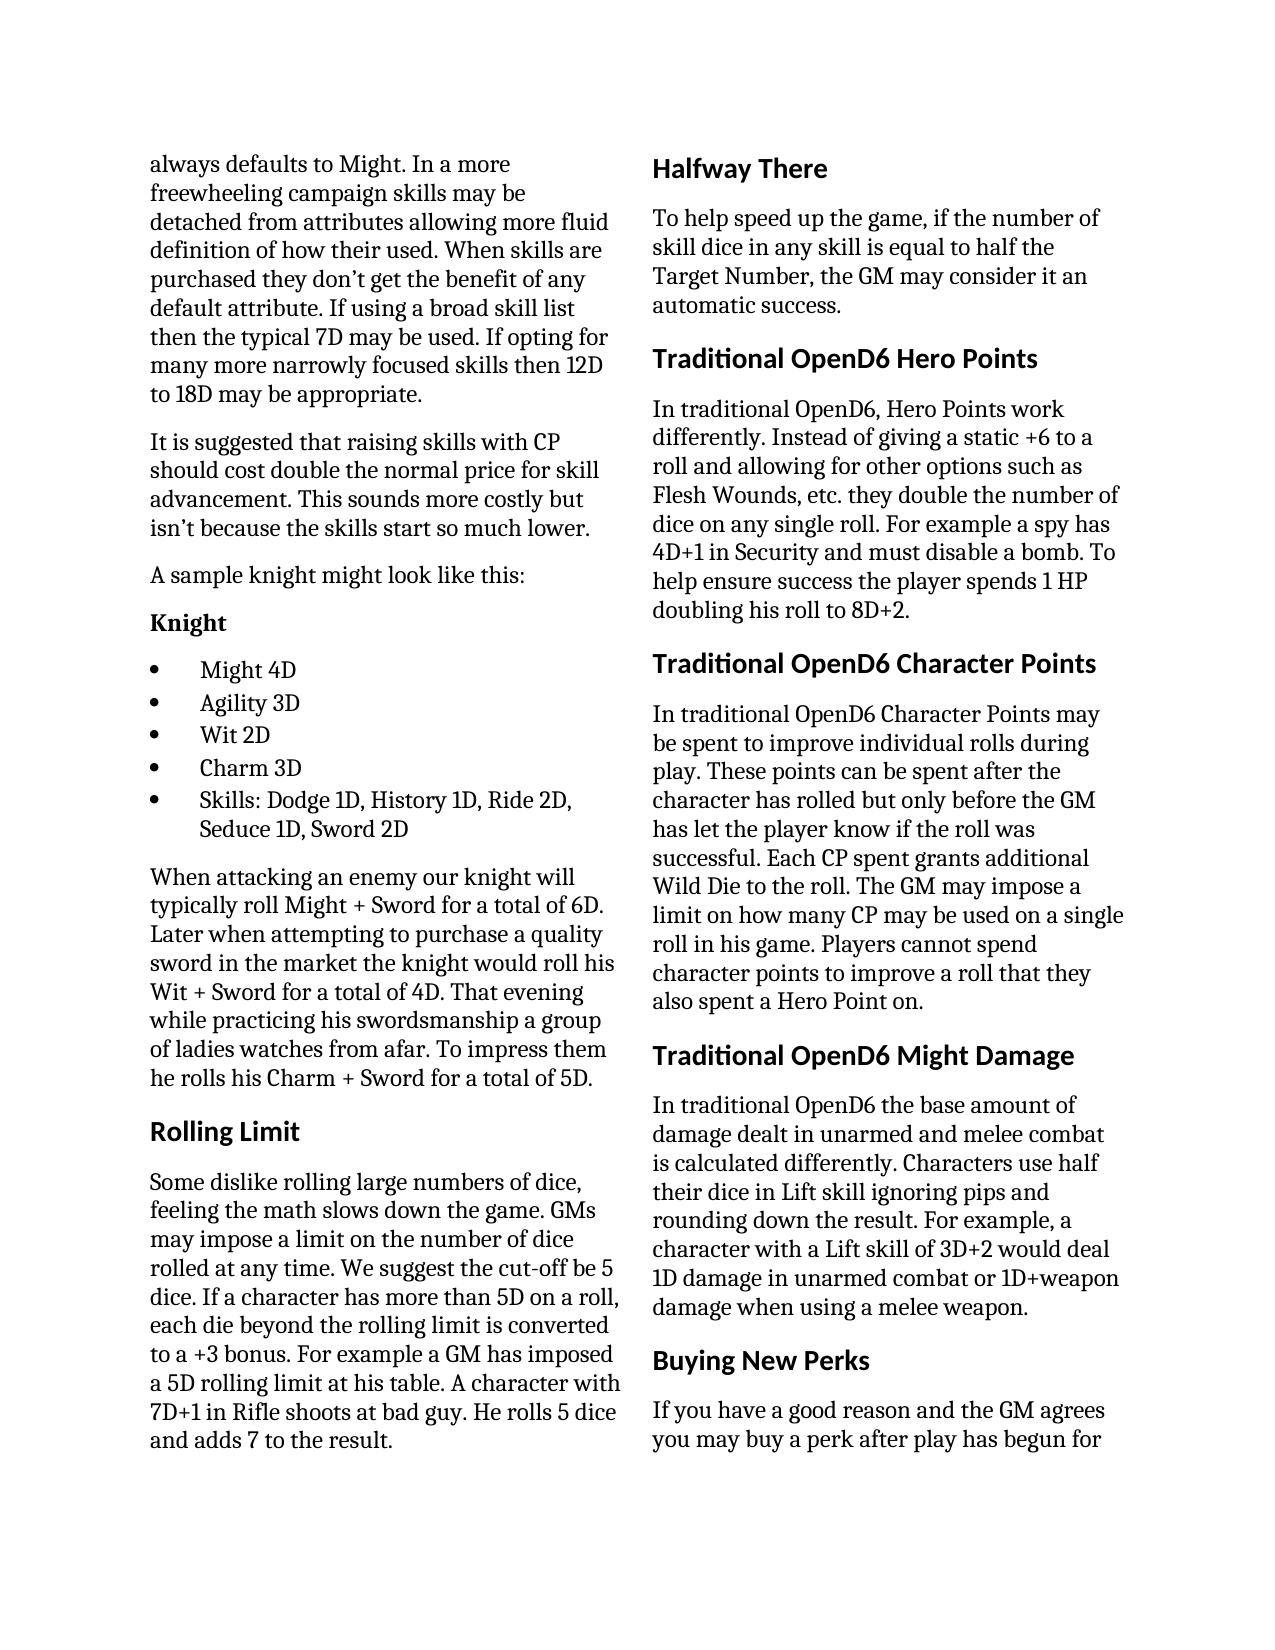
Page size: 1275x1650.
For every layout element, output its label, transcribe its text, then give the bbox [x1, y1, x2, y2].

text Some dislike rolling large numbers of dice, feeling the math slows down the game. GMs may impose a limit on the number of dice rolled at any time. We suggest the cut-off be 5 dice. If a character has more than 5D on a roll, each die beyond the rolling limit is converted to a +3 bonus. For example a GM has imposed a 5D rolling limit at his table. A character with 7D+1 in Rifle shoots at bad guy. He rolls 5 dice and adds 7 to the result. [150, 1168, 622, 1455]
list Might 4D [150, 656, 622, 685]
list Skills: Dodge 1D, History 1D, Ride 2D, Seduce 1D, Sword 2D [150, 786, 622, 844]
subtitle Traditional OpenD6 Might Damage [652, 1037, 1125, 1072]
text always defaults to Might. In a more freewheeling campaign skills may be detached from attributes allowing more fluid definition of how their used. When skills are purchased they don’t get the benefit of any default attribute. If using a broad skill list then the typical 7D may be used. If opting for many more narrowly focused skills then 12D to 18D may be appropriate. [150, 150, 622, 409]
subtitle Buying New Perks [652, 1342, 1125, 1378]
text When attacking an enemy our knight will typically roll Might + Sword for a total of 6D. Later when attempting to purchase a quality sword in the market the knight would roll his Wit + Sword for a total of 4D. That evening while practicing his swordsmanship a group of ladies watches from afar. To impress them he rolls his Charm + Sword for a total of 5D. [150, 862, 622, 1092]
text In traditional OpenD6, Hero Points work differently. Instead of giving a static +6 to a roll and allowing for other options such as Flesh Wounds, etc. they double the number of dice on any single roll. For example a spy has 4D+1 in Security and must disable a bomb. To help ensure success the player spends 1 HP doubling his roll to 8D+2. [652, 394, 1125, 624]
text In traditional OpenD6 Character Points may be spent to improve individual rolls during play. These points can be spent after the character has rolled but only before the GM has let the player know if the roll was successful. Each CP spent grants additional Wild Die to the roll. The GM may impose a limit on how many CP may be used on a single roll in his game. Players cannot spend character points to improve a roll that they also spent a Hero Point on. [652, 700, 1125, 1016]
text A sample knight might look like this: [150, 561, 622, 590]
subtitle Halfway There [652, 150, 1125, 186]
subtitle Traditional OpenD6 Hero Points [652, 340, 1125, 376]
text To help speed up the game, if the number of skill dice in any skill is equal to half the Target Number, the GM may consider it an automatic success. [652, 204, 1125, 319]
list Charm 3D [150, 754, 622, 782]
text Knight [150, 609, 622, 637]
text In traditional OpenD6 the base amount of damage dealt in unarmed and melee combat is calculated differently. Characters use half their dice in Lift skill ignoring pips and rounding down the result. For example, a character with a Lift skill of 3D+2 would deal 1D damage in unarmed combat or 1D+weapon damage when using a melee weapon. [652, 1091, 1125, 1321]
text It is suggested that raising skills with CP should cost double the normal price for skill advancement. This sounds more costly but isn’t because the skills start so much lower. [150, 427, 622, 542]
subtitle Rolling Limit [150, 1113, 622, 1149]
list Agility 3D [150, 689, 622, 717]
list Wit 2D [150, 721, 622, 750]
subtitle Traditional OpenD6 Character Points [652, 645, 1125, 681]
text If you have a good reason and the GM agrees you may buy a perk after play has begun for [652, 1396, 1125, 1454]
